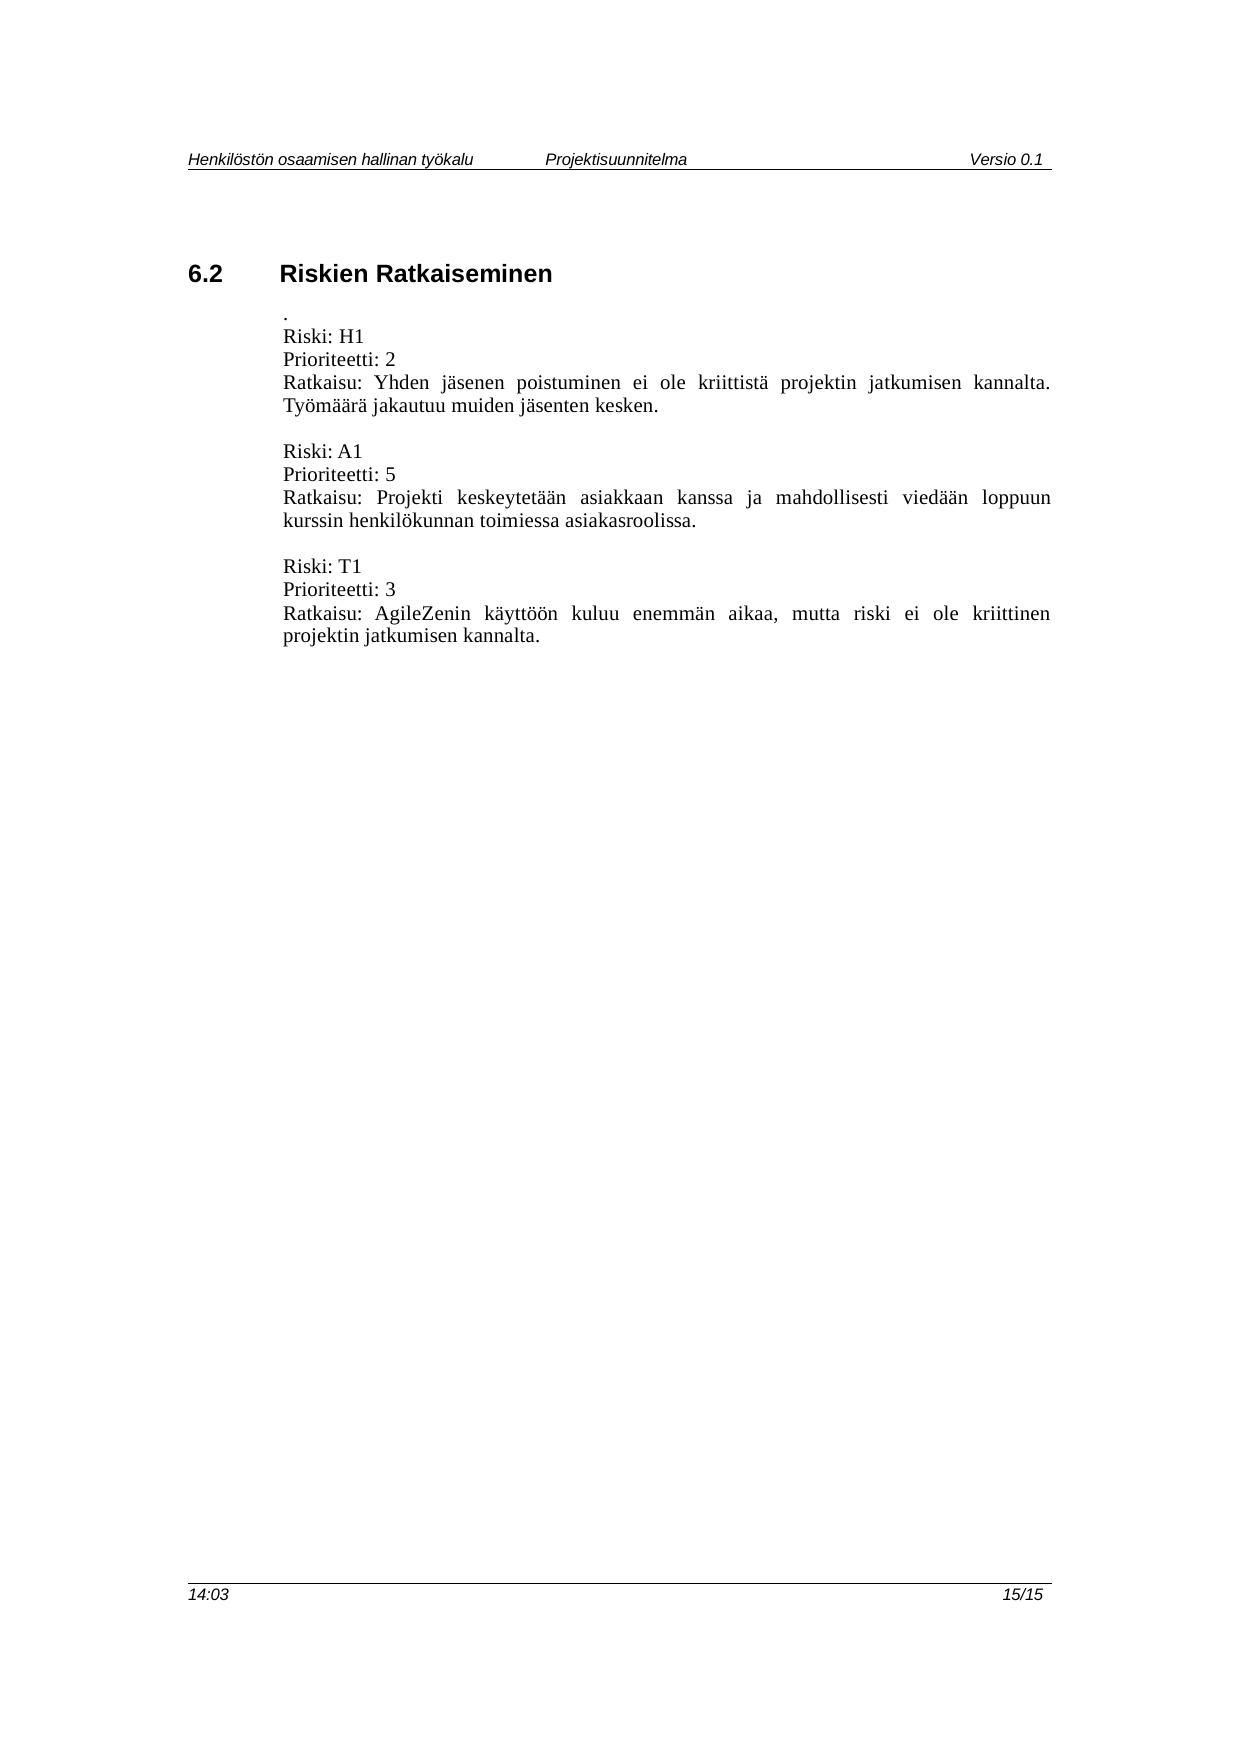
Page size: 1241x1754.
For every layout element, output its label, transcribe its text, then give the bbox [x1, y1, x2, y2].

text Riski: H1 [283, 325, 1052, 348]
subtitle Riskien ratkaiseminen [188, 260, 1052, 288]
text Riski: T1 [283, 555, 1052, 578]
text Ratkaisu: Yhden jäsenen poistuminen ei ole kriittistä projektin jatkumisen kannalta. Työmäärä jakautuu muiden jäsenten kesken. [283, 371, 1052, 417]
text Ratkaisu: AgileZenin käyttöön kuluu enemmän aikaa, mutta riski ei ole kriittinen projektin jatkumisen kannalta. [283, 601, 1052, 647]
text Ratkaisu: Projekti keskeytetään asiakkaan kanssa ja mahdollisesti viedään loppuun kurssin henkilökunnan toimiessa asiakasroolissa. [283, 486, 1052, 532]
text Prioriteetti: 3 [283, 578, 1052, 601]
text Prioriteetti: 5 [283, 463, 1052, 486]
text Riski: A1 [283, 440, 1052, 463]
text . [283, 302, 1052, 325]
text Prioriteetti: 2 [283, 348, 1052, 371]
